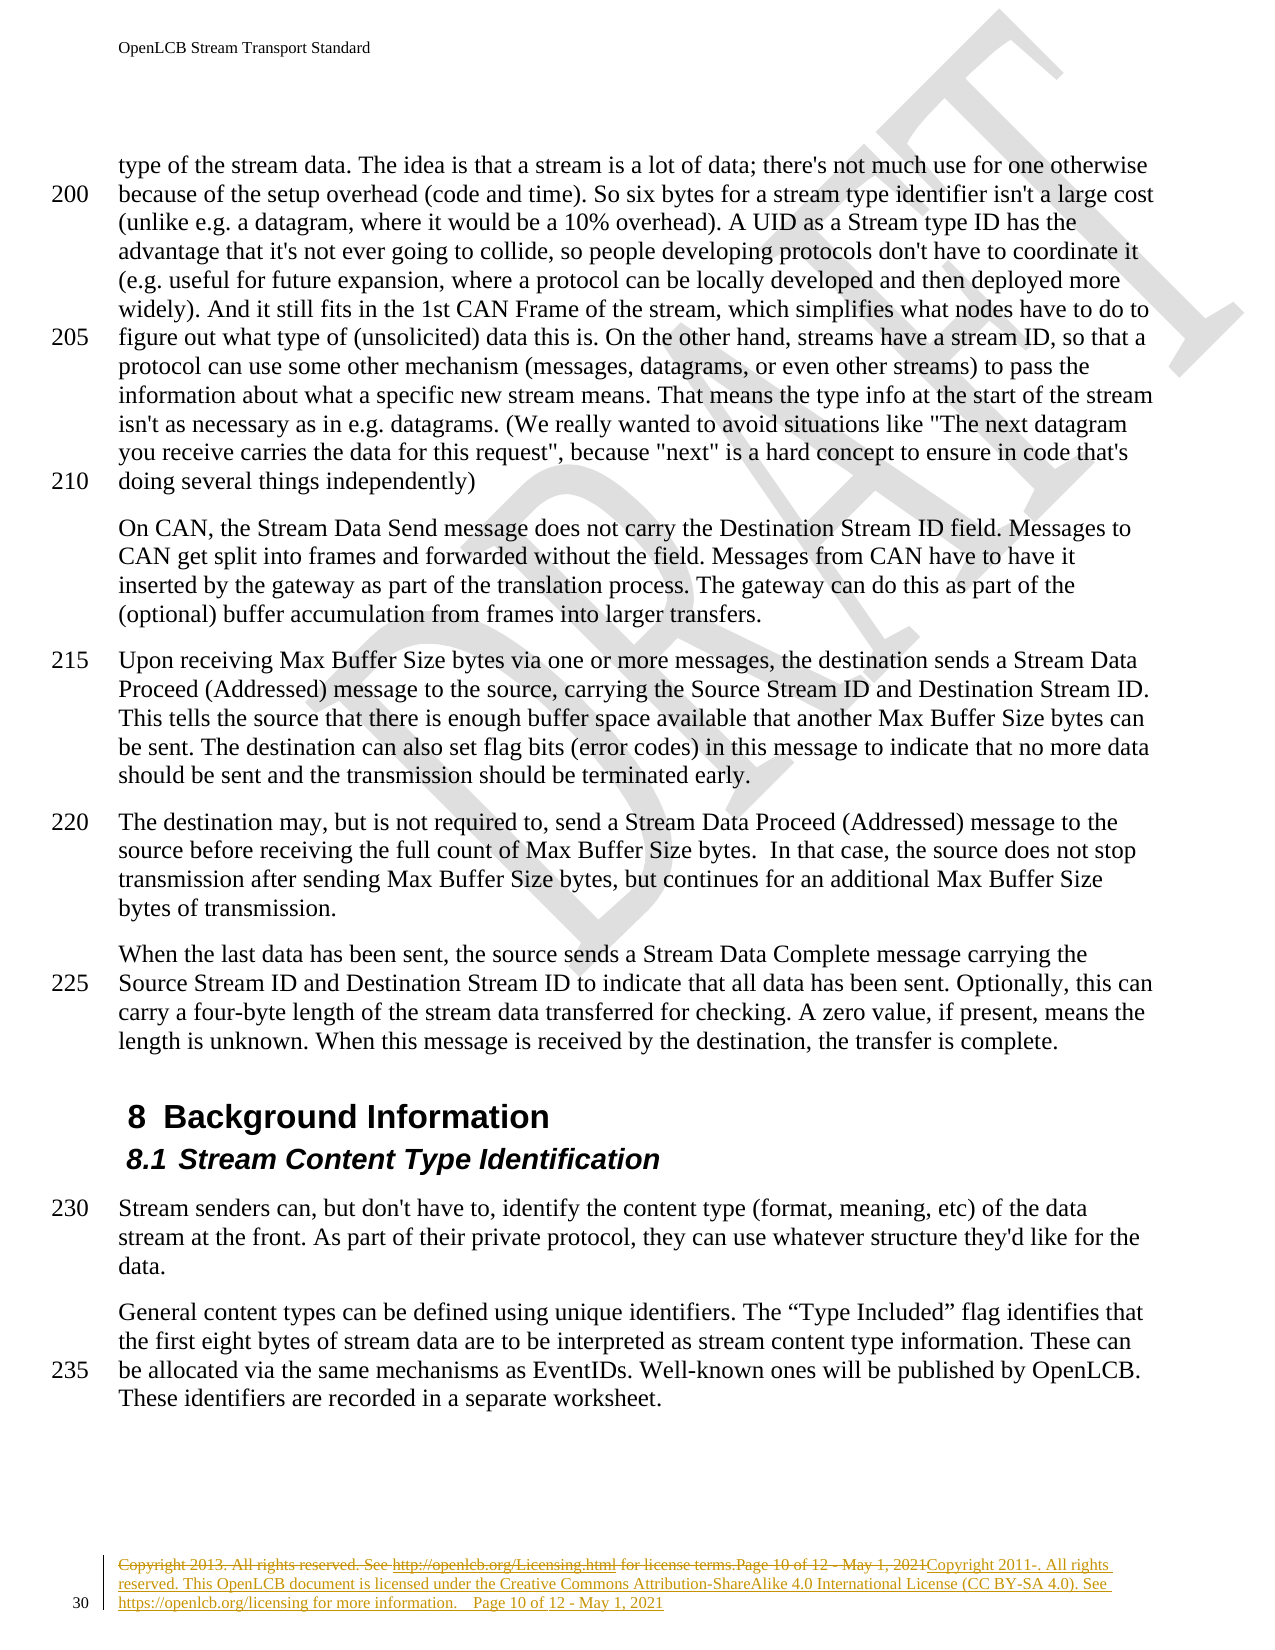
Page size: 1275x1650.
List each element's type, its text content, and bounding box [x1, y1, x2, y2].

text Upon receiving Max Buffer Size bytes via one or more messages, the destination sends a Stream Data Proceed (Addressed) message to the source, carrying the Source Stream ID and Destination Stream ID. This tells the source that there is enough buffer space available that another Max Buffer Size bytes can be sent. The destination can also set flag bits (error codes) in this message to indicate that no more data should be sent and the transmission should be terminated early. [363, 645, 618, 789]
text On CAN, the Stream Data Send message does not carry the Destination Stream ID field. Messages to CAN get split into frames and forwarded without the field. Messages from CAN have to have it inserted by the gateway as part of the translation process. The gateway can do this as part of the (optional) buffer accumulation from frames into larger transfers. [821, 513, 1157, 628]
text General content types can be defined using unique identifiers. The “Type Included” flag identifies that the first eight bytes of stream data are to be interpreted as stream content type information. These can be allocated via the same mechanisms as EventIDs. Well-known ones will be published by OpenLCB. These identifiers are recorded in a separate worksheet. [118, 1297, 1157, 1412]
subtitle Stream Content Type Identification [118, 1142, 1157, 1176]
subtitle Background Information [118, 1097, 1157, 1136]
text Upon receiving Max Buffer Size bytes via one or more messages, the destination sends a Stream Data Proceed (Addressed) message to the source, carrying the Source Stream ID and Destination Stream ID. This tells the source that there is enough buffer space available that another Max Buffer Size bytes can be sent. The destination can also set flag bits (error codes) in this message to indicate that no more data should be sent and the transmission should be terminated early. [118, 645, 426, 789]
text Upon receiving Max Buffer Size bytes via one or more messages, the destination sends a Stream Data Proceed (Addressed) message to the source, carrying the Source Stream ID and Destination Stream ID. This tells the source that there is enough buffer space available that another Max Buffer Size bytes can be sent. The destination can also set flag bits (error codes) in this message to indicate that no more data should be sent and the transmission should be terminated early. [654, 645, 1157, 789]
text The destination may, but is not required to, send a Stream Data Proceed (Addressed) message to the source before receiving the full count of Max Buffer Size bytes. In that case, the source does not stop transmission after sending Max Buffer Size bytes, but continues for an additional Max Buffer Size bytes of transmission. [637, 807, 1157, 922]
text The destination may, but is not required to, send a Stream Data Proceed (Addressed) message to the source before receiving the full count of Max Buffer Size bytes. In that case, the source does not stop transmission after sending Max Buffer Size bytes, but continues for an additional Max Buffer Size bytes of transmission. [118, 807, 559, 922]
text Stream senders can, but don't have to, identify the content type (format, meaning, etc) of the data stream at the front. As part of their private protocol, they can use whatever structure they'd like for the data. [118, 1193, 1157, 1279]
text On CAN, the Stream Data Send message does not carry the Destination Stream ID field. Messages to CAN get split into frames and forwarded without the field. Messages from CAN have to have it inserted by the gateway as part of the translation process. The gateway can do this as part of the (optional) buffer accumulation from frames into larger transfers. [652, 513, 857, 628]
text If the “Type Included” flag was true during initialization, the first 6 bytes of the data are a unique data-type indicator. These are allocated the same way that Node IDs, etc, are allocated, but from a separate name space. If that “Type Included” flag is false, some higher-level protocol must identify the data-type of the stream data. The idea is that a stream is a lot of data; there's not much use for one otherwise because of the setup overhead (code and time). So six bytes for a stream type identifier isn't a large cost (unlike e.g. a datagram, where it would be a 10% overhead). A UID as a Stream type ID has the advantage that it's not ever going to collide, so people developing protocols don't have to coordinate it (e.g. useful for future expansion, where a protocol can be locally developed and then deployed more widely). And it still fits in the 1st CAN Frame of the stream, which simplifies what nodes have to do to figure out what type of (unsolicited) data this is. On the other hand, streams have a stream ID, so that a protocol can use some other mechanism (messages, datagrams, or even other streams) to pass the information about what a specific new stream means. That means the type info at the start of the stream isn't as necessary as in e.g. datagrams. (We really wanted to avoid situations like "The next datagram you receive carries the data for this request", because "next" is a hard concept to ensure in code that's doing several things independently) [817, 150, 1157, 495]
text If the “Type Included” flag was true during initialization, the first 6 bytes of the data are a unique data-type indicator. These are allocated the same way that Node IDs, etc, are allocated, but from a separate name space. If that “Type Included” flag is false, some higher-level protocol must identify the data-type of the stream data. The idea is that a stream is a lot of data; there's not much use for one otherwise because of the setup overhead (code and time). So six bytes for a stream type identifier isn't a large cost (unlike e.g. a datagram, where it would be a 10% overhead). A UID as a Stream type ID has the advantage that it's not ever going to collide, so people developing protocols don't have to coordinate it (e.g. useful for future expansion, where a protocol can be locally developed and then deployed more widely). And it still fits in the 1st CAN Frame of the stream, which simplifies what nodes have to do to figure out what type of (unsolicited) data this is. On the other hand, streams have a stream ID, so that a protocol can use some other mechanism (messages, datagrams, or even other streams) to pass the information about what a specific new stream means. That means the type info at the start of the stream isn't as necessary as in e.g. datagrams. (We really wanted to avoid situations like "The next datagram you receive carries the data for this request", because "next" is a hard concept to ensure in code that's doing several things independently) [118, 150, 1034, 495]
text When the last data has been sent, the source sends a Stream Data Complete message carrying the Source Stream ID and Destination Stream ID to indicate that all data has been sent. Optionally, this can carry a four-byte length of the stream data transferred for checking. A zero value, if present, means the length is unknown. When this message is received by the destination, the transfer is complete. [118, 939, 1157, 1054]
text On CAN, the Stream Data Send message does not carry the Destination Stream ID field. Messages to CAN get split into frames and forwarded without the field. Messages from CAN have to have it inserted by the gateway as part of the translation process. The gateway can do this as part of the (optional) buffer accumulation from frames into larger transfers. [118, 513, 575, 628]
text Upon receiving Max Buffer Size bytes via one or more messages, the destination sends a Stream Data Proceed (Addressed) message to the source, carrying the Source Stream ID and Destination Stream ID. This tells the source that there is enough buffer space available that another Max Buffer Size bytes can be sent. The destination can also set flag bits (error codes) in this message to indicate that no more data should be sent and the transmission should be terminated early. [521, 645, 735, 789]
text The destination may, but is not required to, send a Stream Data Proceed (Addressed) message to the source before receiving the full count of Max Buffer Size bytes. In that case, the source does not stop transmission after sending Max Buffer Size bytes, but continues for an additional Max Buffer Size bytes of transmission. [487, 807, 645, 919]
text On CAN, the Stream Data Send message does not carry the Destination Stream ID field. Messages to CAN get split into frames and forwarded without the field. Messages from CAN have to have it inserted by the gateway as part of the translation process. The gateway can do this as part of the (optional) buffer accumulation from frames into larger transfers. [521, 513, 667, 628]
